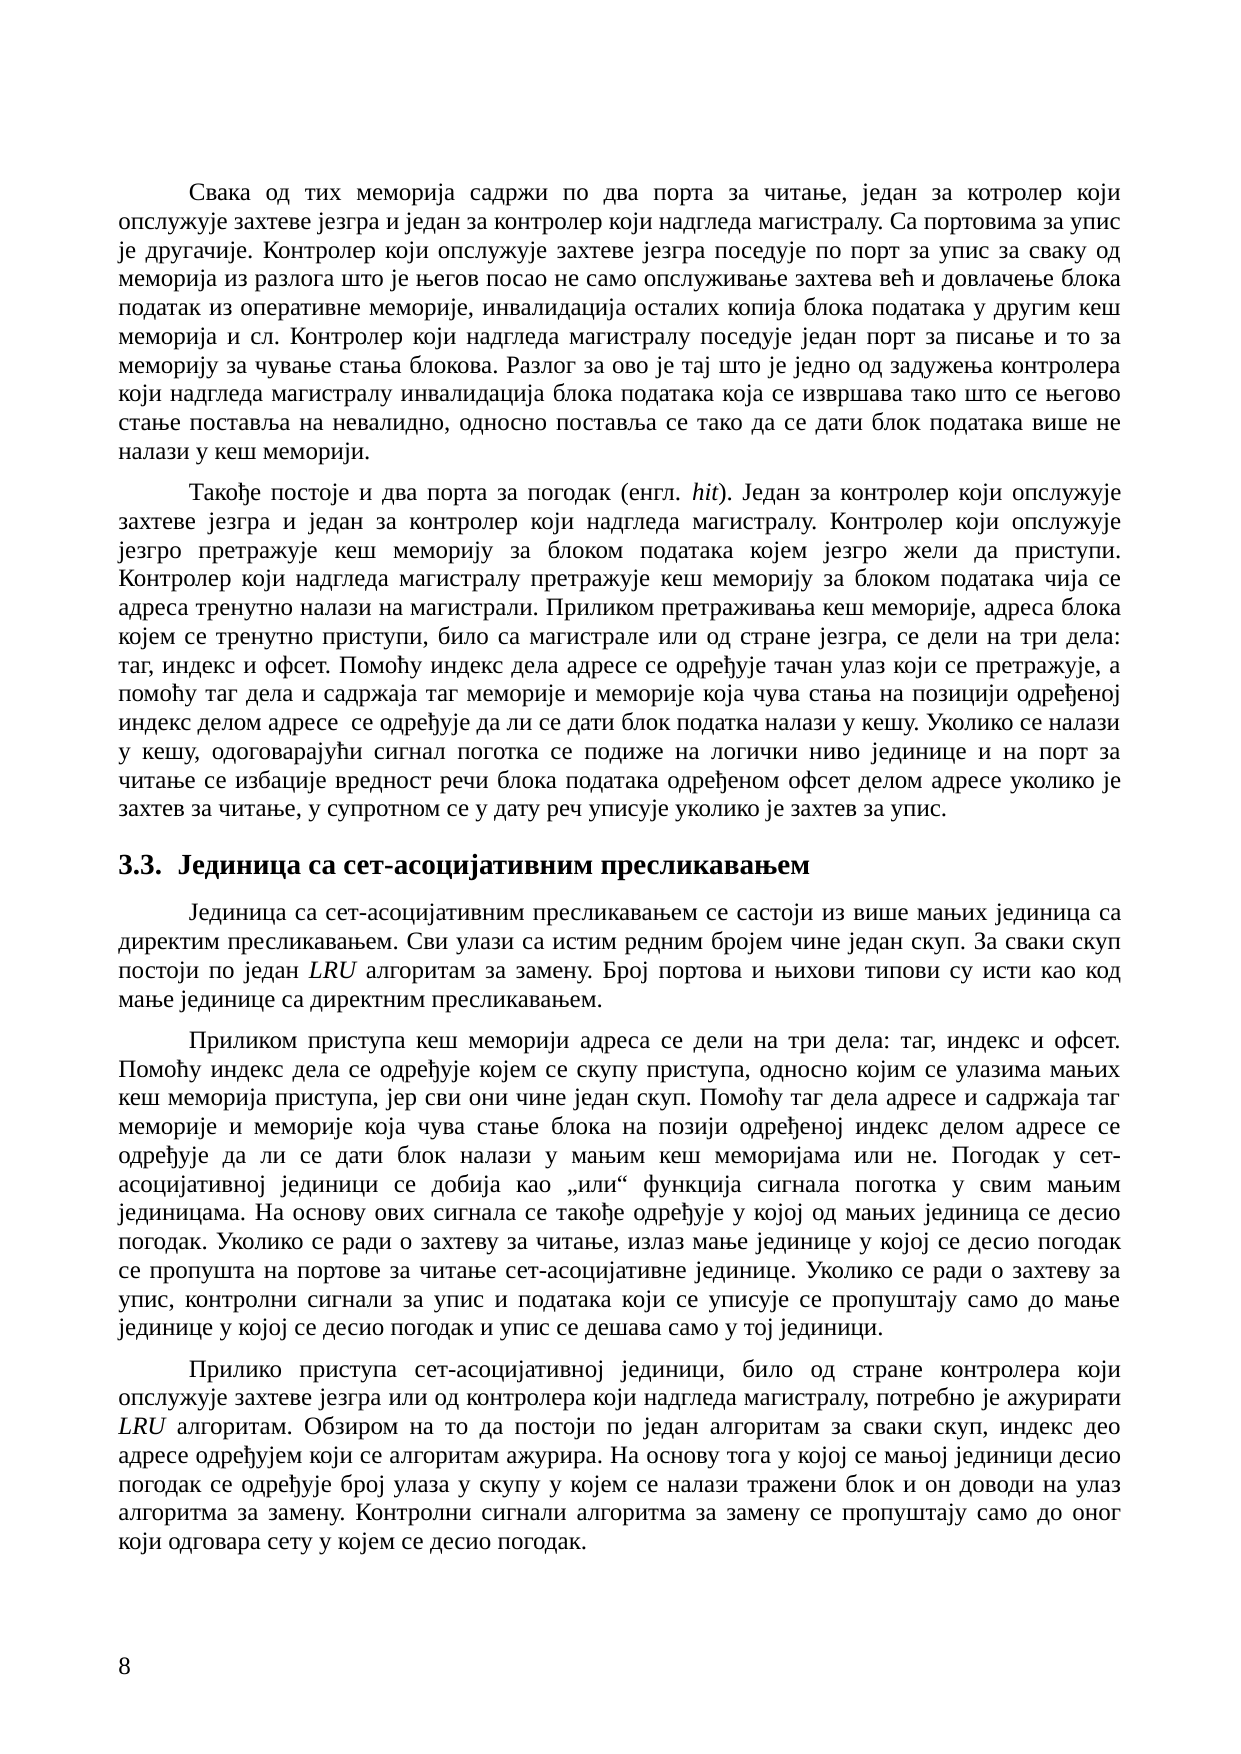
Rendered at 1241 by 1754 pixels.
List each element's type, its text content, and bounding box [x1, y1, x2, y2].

list Јединица са сет-асоцијативним пресликавањем [118, 847, 1122, 881]
text Свака од тих меморија садржи по два порта за читање, један за котролер који опслужује захтеве језгра и један за контролер који надгледа магистралу. Са портовима за упис је другачије. Контролер који опслужује захтеве језгра поседује по порт за упис за сваку од меморија из разлога што је његов посао не само опслуживање захтева већ и довлачење блока податак из оперативне меморије, инвалидација осталих копија блока података у другим кеш меморија и сл. Контролер који надгледа магистралу поседује један порт за писање и то за меморију за чување стања блокова. Разлог за ово је тај што је једно од задужења контролера који надгледа магистралу инвалидација блока података која се извршава тако што се његово стање поставља на невалидно, односно поставља се тако да се дати блок података више не налази у кеш меморији. [118, 177, 1122, 465]
text Јединица са сет-асоцијативним пресликавањем се састоји из више мањих јединица са директим пресликавањем. Сви улази са истим редним бројем чине један скуп. За сваки скуп постоји по један LRU алгоритам за замену. Број портова и њихови типови су исти као код мање јединице са директним пресликавањем. [118, 897, 1122, 1012]
text Прилико приступа сет-асоцијативној јединици, било од стране контролера који опслужује захтеве језгра или од контролера који надгледа магистралу, потребно је ажурирати LRU алгоритам. Обзиром на то да постоји по један алгоритам за сваки скуп, индекс део адресе одређујем који се алгоритам ажурира. На основу тога у којој се мањој јединици десио погодак се одређује број улаза у скупу у којем се налази тражени блок и он доводи на улаз алгоритма за замену. Контролни сигнали алгоритма за замену се пропуштају само до оног који одговара сету у којем се десио погодак. [118, 1354, 1122, 1555]
text Такође постоје и два порта за погодак (енгл. hit). Један за контролер који опслужује захтеве језгра и један за контролер који надгледа магистралу. Контролер који опслужује језгро претражује кеш меморију за блоком података којем језгро жели да приступи. Контролер који надгледа магистралу претражује кеш меморију за блоком података чија се адреса тренутно налази на магистрали. Приликом претраживања кеш меморије, адреса блока којем се тренутно приступи, било са магистрале или од стране језгра, се дели на три дела: таг, индекс и офсет. Помоћу индекс дела адресе се одређује тачан улаз који се претражује, а помоћу таг дела и садржаја таг меморије и меморије која чува стања на позицији одређеној индекс делом адресе се одређује да ли се дати блок податка налази у кешу. Уколико се налази у кешу, одоговарајући сигнал поготка се подиже на логички ниво јединице и на порт за читање се избације вредност речи блока података одређеном офсет делом адресе уколико је захтев за читање, у супротном се у дату реч уписује уколико је захтев за упис. [118, 477, 1122, 822]
text Приликом приступа кеш меморији адреса се дели на три дела: таг, индекс и офсет. Помоћу индекс дела се одређује којем се скупу приступа, односно којим се улазима мањих кеш меморија приступа, јер сви они чине један скуп. Помоћу таг дела адресе и садржаја таг меморије и меморије која чува стање блока на позији одређеној индекс делом адресе се одређује да ли се дати блок налази у мањим кеш меморијама или не. Погодак у сет-асоцијативној јединици се добија као „или“ функција сигнала поготка у свим мањим јединицама. На основу ових сигнала се такође одређује у којој од мањих јединица се десио погодак. Уколико се ради о захтеву за читање, излаз мање јединице у којој се десио погодак се пропушта на портове за читање сет-асоцијативне јединице. Уколико се ради о захтеву за упис, контролни сигнали за упис и података који се уписује се пропуштају само до мање јединице у којој се десио погодак и упис се дешава само у тој јединици. [118, 1025, 1122, 1341]
